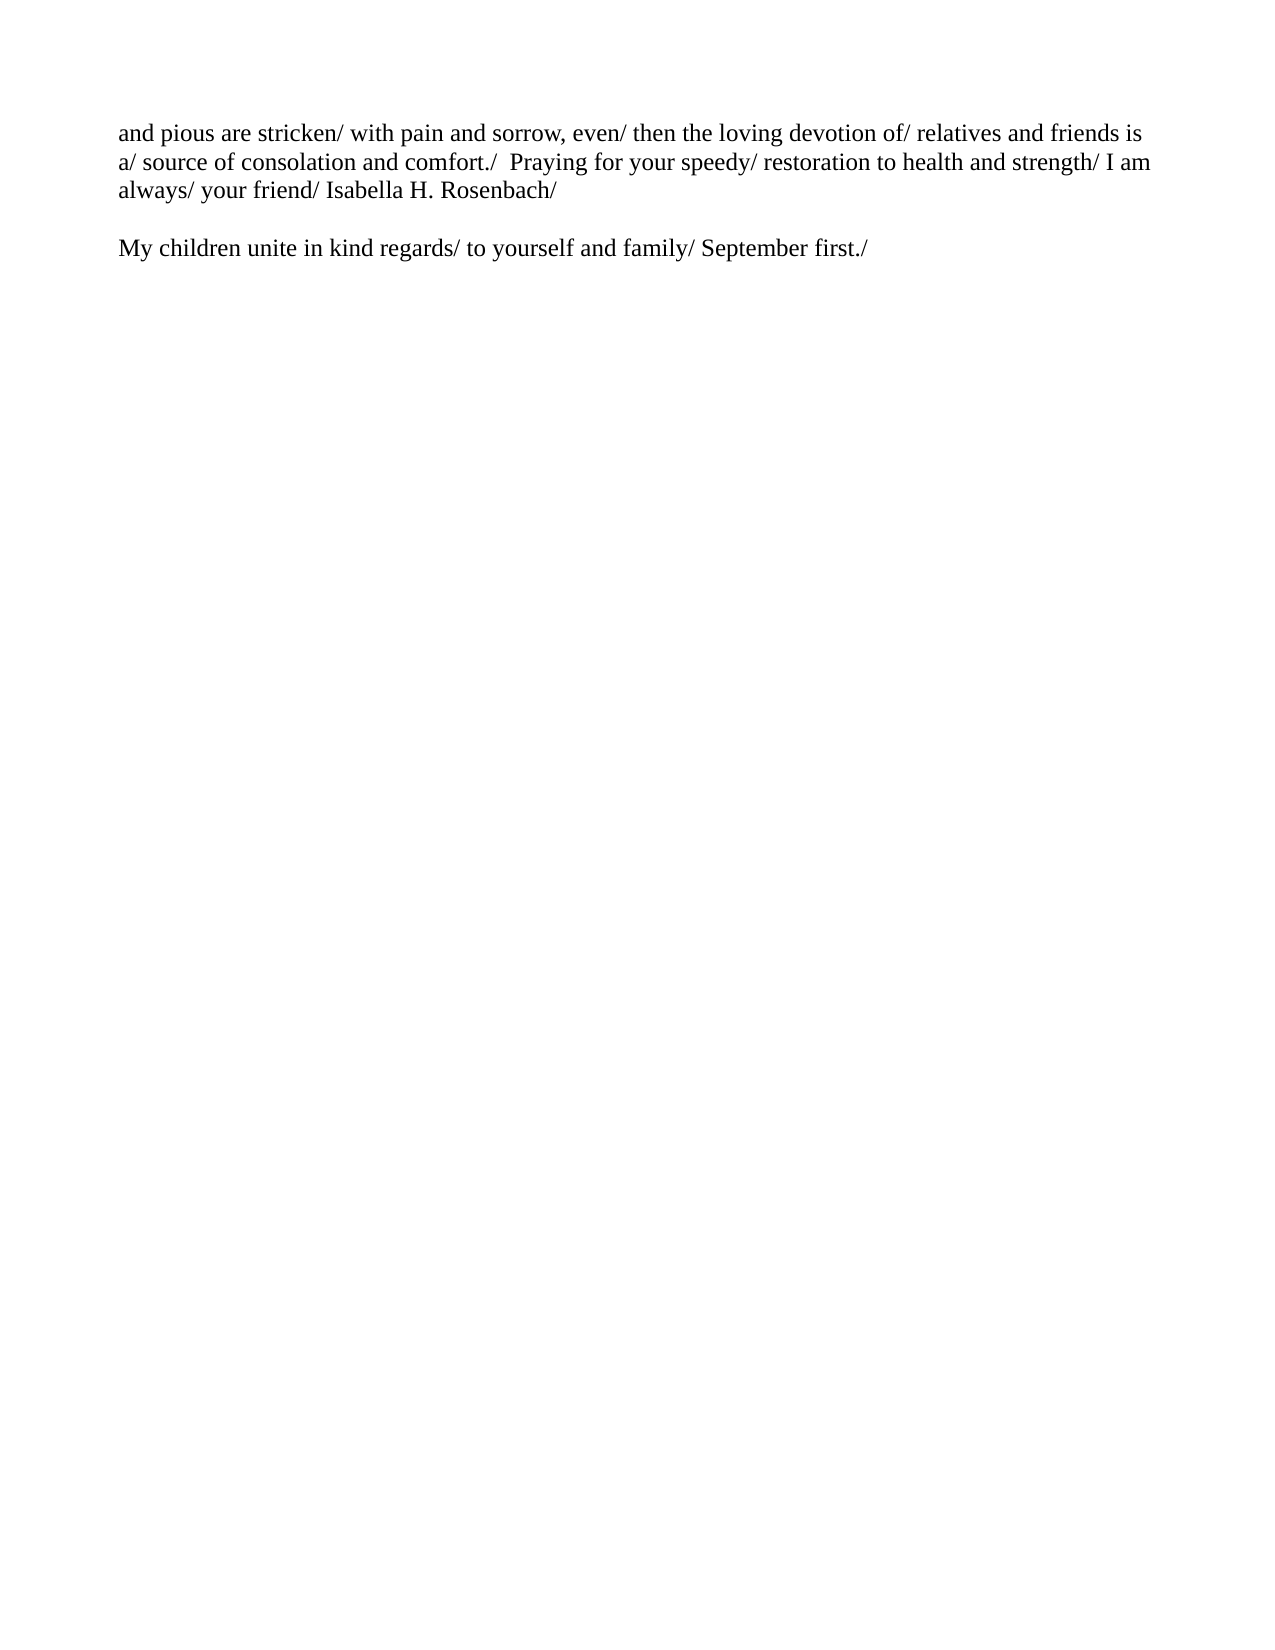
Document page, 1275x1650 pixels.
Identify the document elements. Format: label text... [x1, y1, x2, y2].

text My children unite in kind regards/ to yourself and family/ September first./ [118, 233, 1157, 262]
text and pious are stricken/ with pain and sorrow, even/ then the loving devotion of/ relatives and friends is a/ source of consolation and comfort./ Praying for your speedy/ restoration to health and strength/ I am always/ your friend/ Isabella H. Rosenbach/ [118, 118, 1157, 204]
